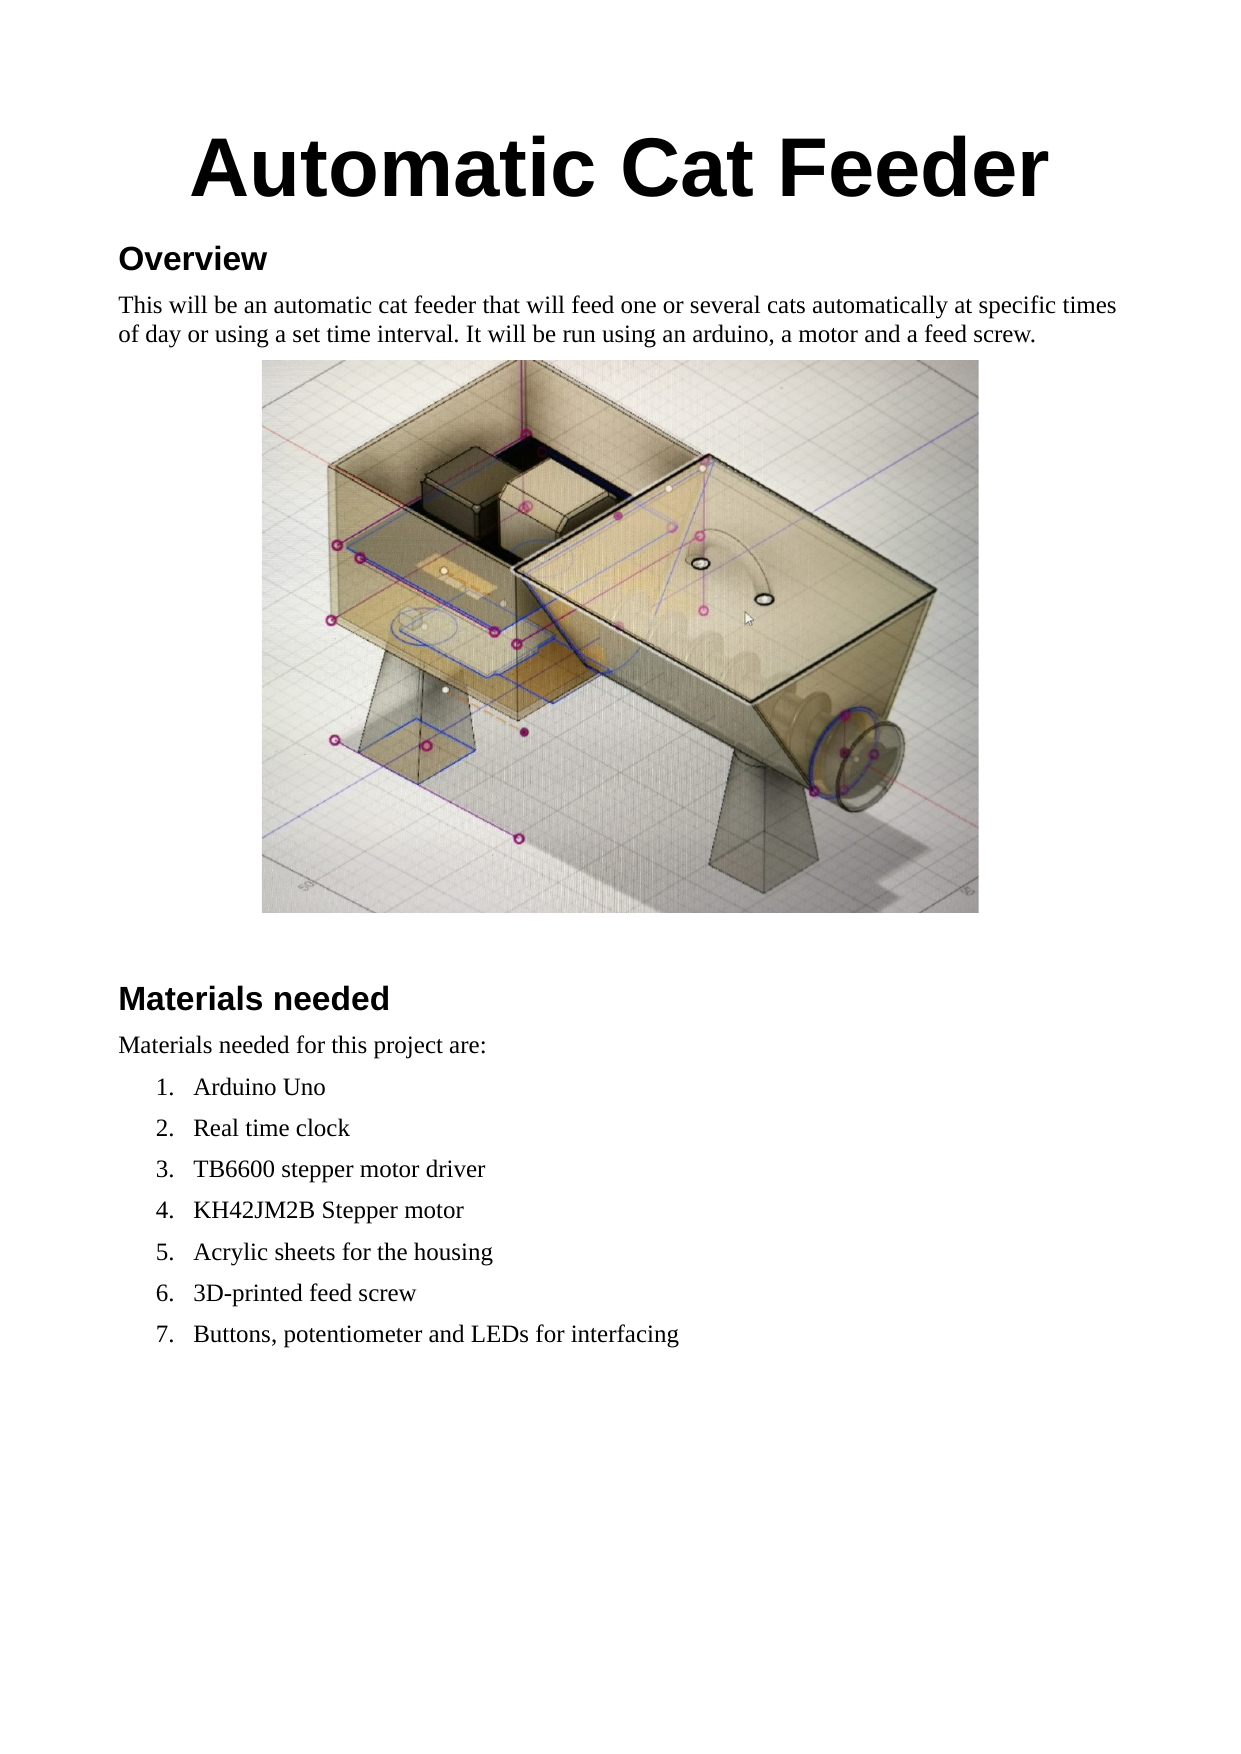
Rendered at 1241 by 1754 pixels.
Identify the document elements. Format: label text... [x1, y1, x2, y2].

text Automatic Cat Feeder [118, 118, 1122, 214]
list Buttons, potentiometer and LEDs for interfacing [156, 1319, 1122, 1348]
list KH42JM2B Stepper motor [156, 1195, 1122, 1224]
subtitle Overview [118, 239, 1122, 278]
list Arduino Uno [156, 1072, 1122, 1100]
subtitle Materials needed [118, 979, 1122, 1018]
text This will be an automatic cat feeder that will feed one or several cats automatically at specific times of day or using a set time interval. It will be run using an arduino, a motor and a feed screw. [118, 290, 1122, 348]
text Materials needed for this project are: [118, 1030, 1122, 1059]
list Acrylic sheets for the housing [156, 1237, 1122, 1265]
picture [261, 360, 979, 913]
list Real time clock [156, 1113, 1122, 1142]
list TB6600 stepper motor driver [156, 1154, 1122, 1183]
list 3D-printed feed screw [156, 1278, 1122, 1307]
